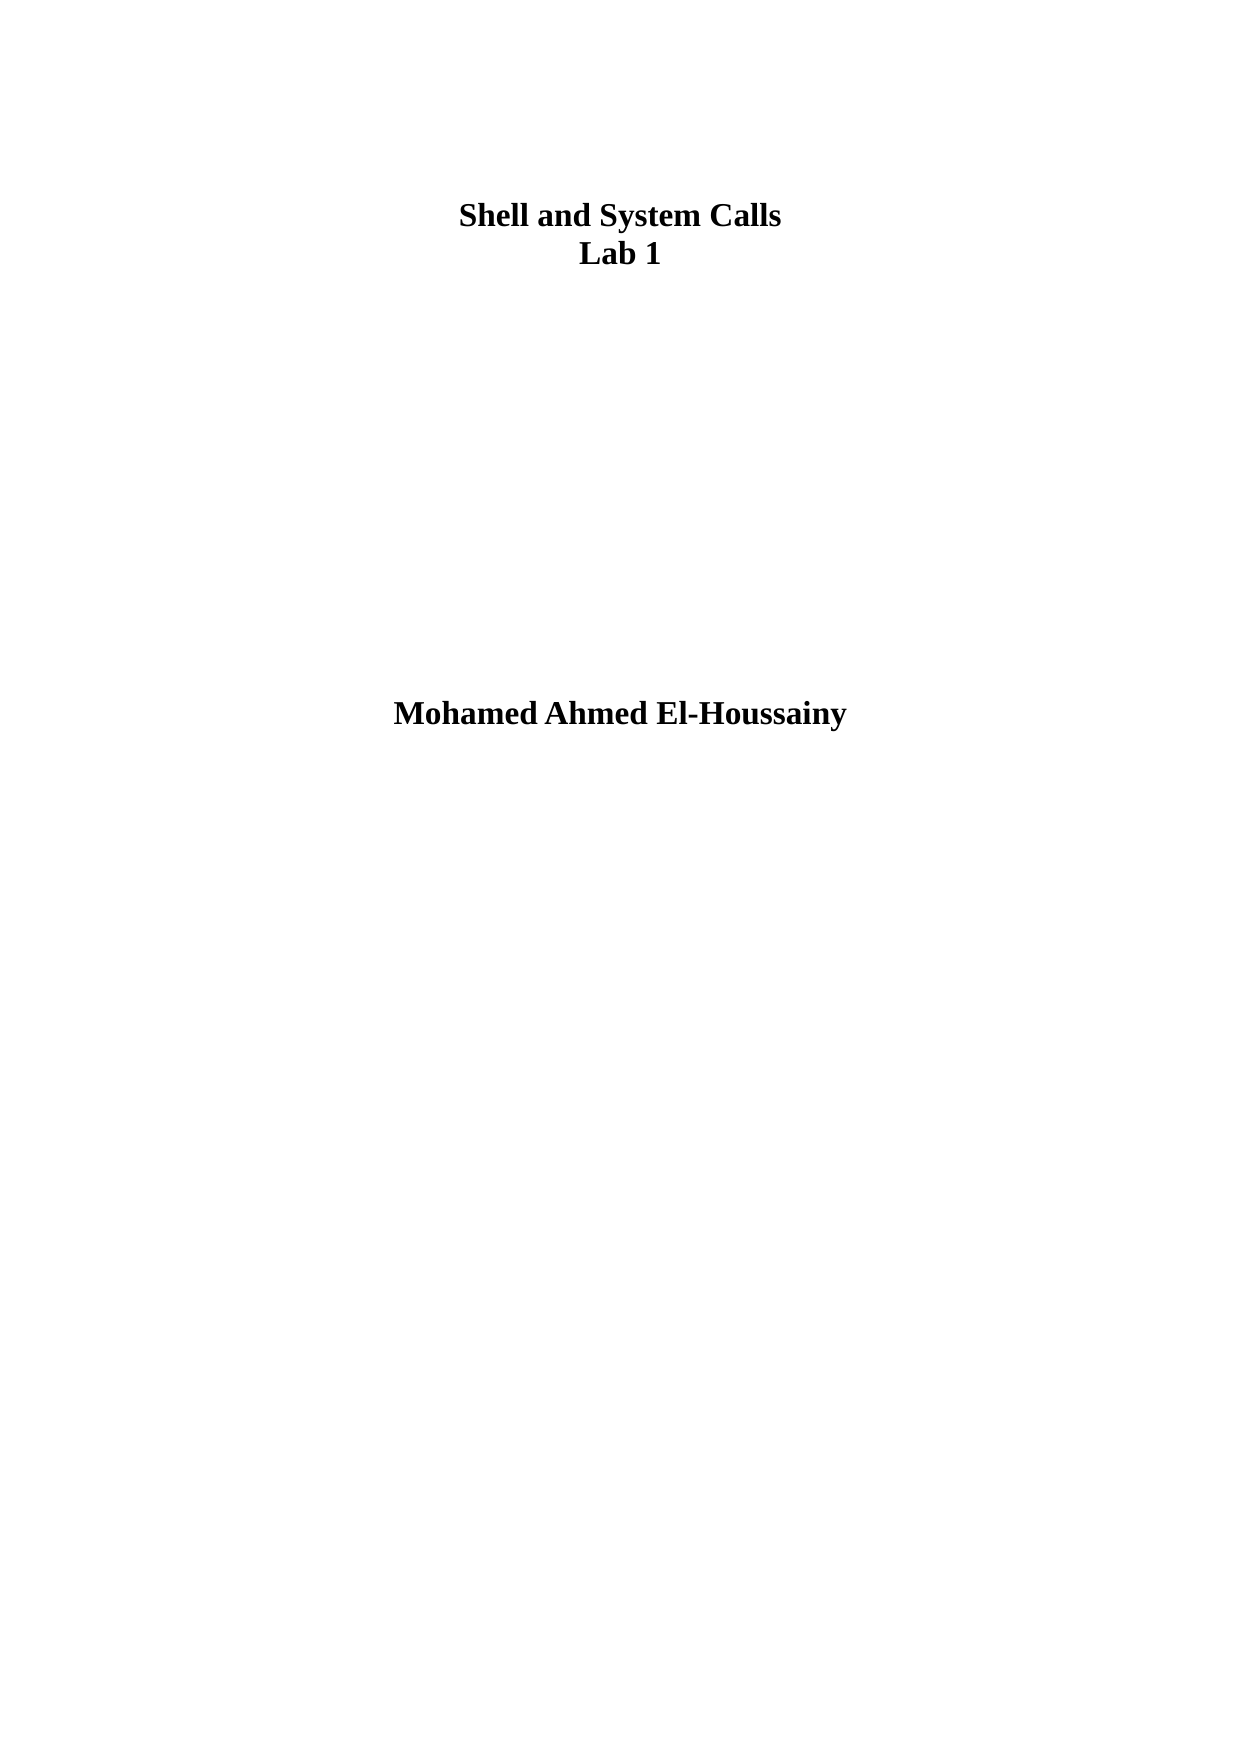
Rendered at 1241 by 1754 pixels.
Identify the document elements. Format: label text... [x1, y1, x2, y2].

text Mohamed Ahmed El-Houssainy [118, 693, 1122, 808]
text Shell and System Calls [118, 195, 1122, 233]
text Lab 1 [118, 233, 1122, 271]
